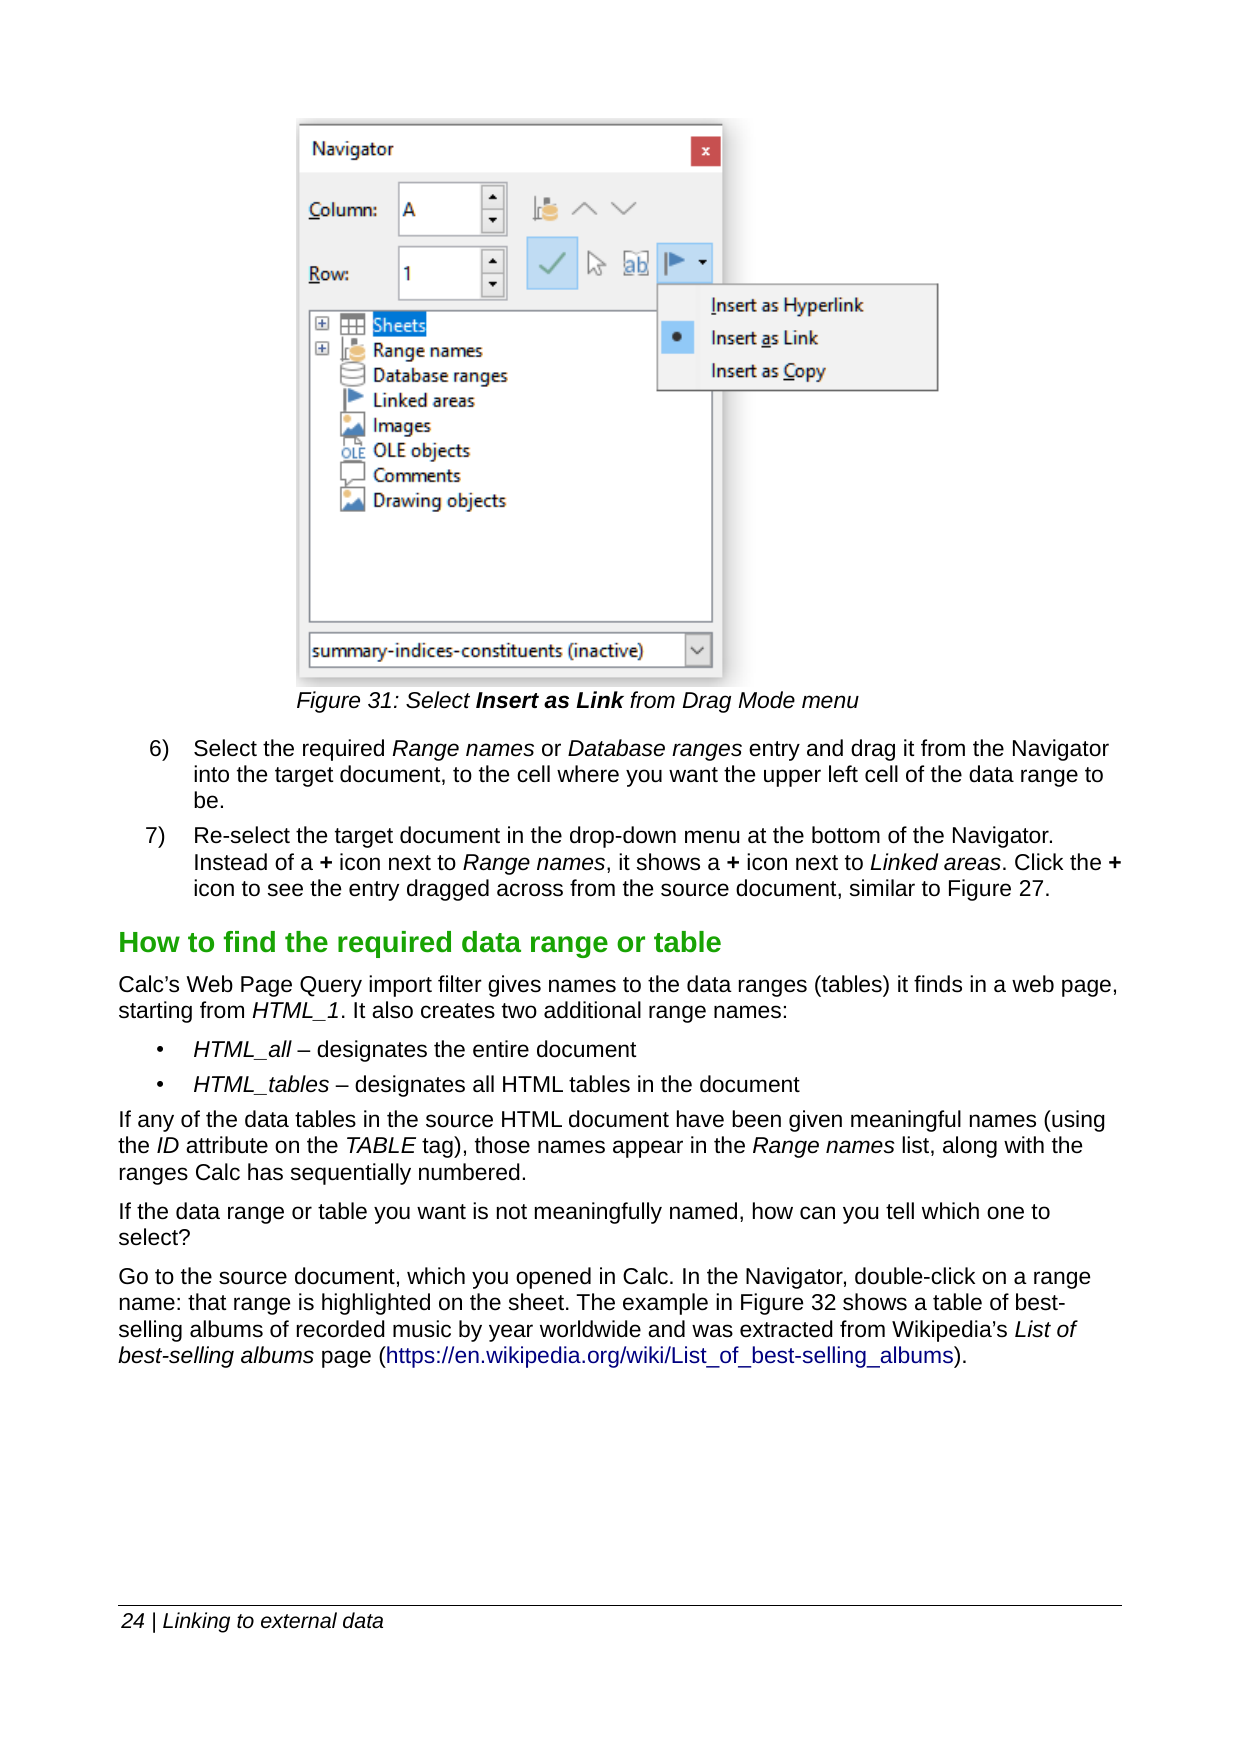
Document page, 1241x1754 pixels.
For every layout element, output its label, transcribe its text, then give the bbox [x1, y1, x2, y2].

text If the data range or table you want is not meaningfully named, how can you tell which one to select? [118, 1198, 1122, 1250]
text Go to the source document, which you opened in Calc. In the Navigator, double-click on a range name: that range is highlighted on the sheet. The example in Figure 32 shows a table of best-selling albums of recorded music by year worldwide and was extracted from Wikipedia’s List of best-selling albums page (https://en.wikipedia.org/wiki/List_of_best-selling_albums). [118, 1263, 1122, 1368]
picture [296, 118, 945, 687]
list HTML_tables – designates all HTML tables in the document [156, 1071, 1122, 1097]
list Re-select the target document in the drop-down menu at the bottom of the Navigator. Instead of a + icon next to Range names, it shows a + icon next to Linked areas. Click the + icon to see the entry dragged across from the source document, similar to Figure 27. [165, 822, 1122, 902]
text Figure 31: Select Insert as Link from Drag Mode menu [296, 687, 944, 713]
list HTML_all – designates the entire document [156, 1036, 1122, 1062]
list Select the required Range names or Database ranges entry and drag it from the Navigator into the target document, to the cell where you want the upper left cell of the data range to be. [169, 734, 1122, 814]
text If any of the data tables in the source HTML document have been given meaningful names (using the ID attribute on the TABLE tag), those names appear in the Range names list, along with the ranges Calc has sequentially numbered. [118, 1106, 1122, 1185]
subtitle How to find the required data range or table [118, 925, 1122, 959]
list Calc’s Web Page Query import filter gives names to the data ranges (tables) it finds in a web page, starting from HTML_1. It also creates two additional range names: [118, 971, 1122, 1023]
